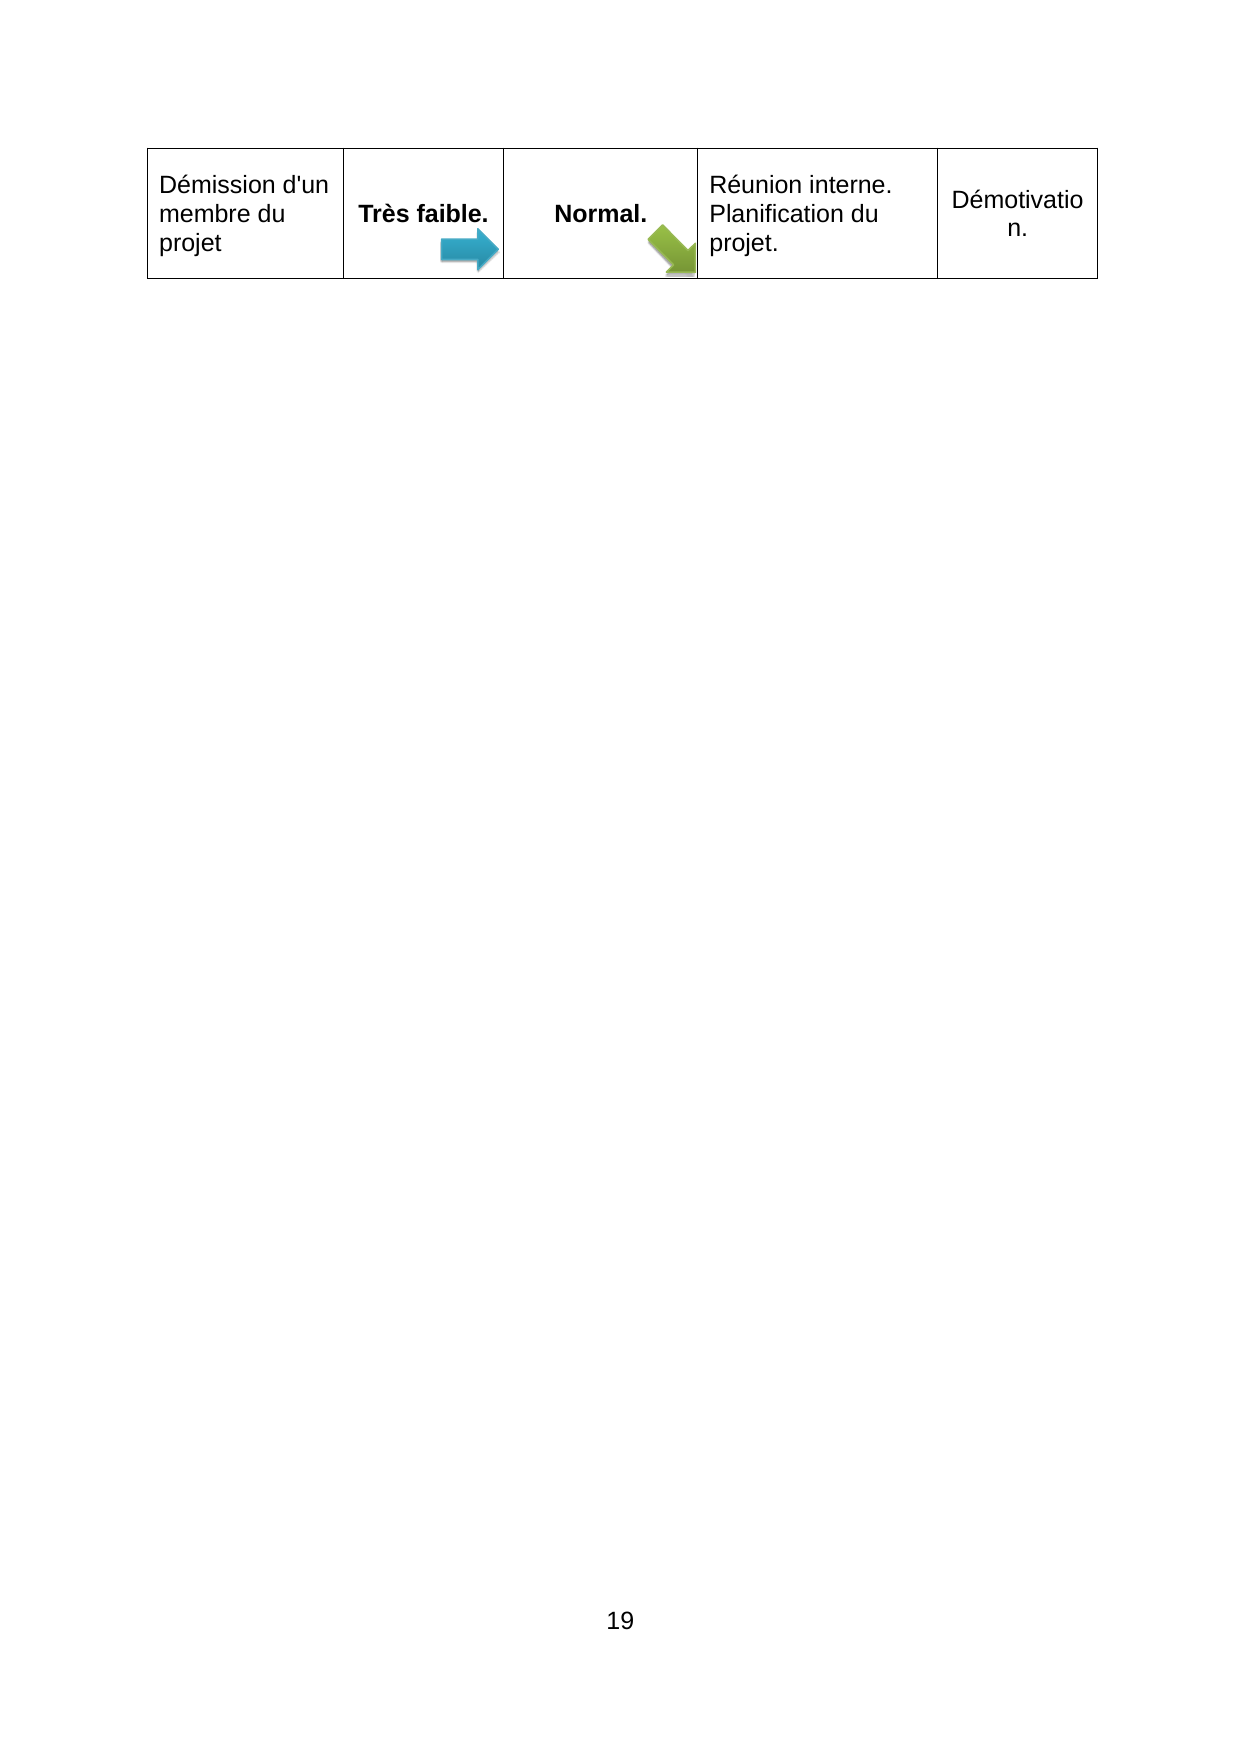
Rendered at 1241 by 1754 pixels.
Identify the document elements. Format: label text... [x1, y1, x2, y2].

table_cell Démotivation. [938, 149, 1097, 278]
table_cell Normal. [504, 149, 697, 278]
table_cell Très faible. [344, 149, 503, 278]
table_cell Démission d'un membre du projet [148, 149, 343, 278]
table_cell Réunion interne. Planification du projet. [698, 149, 937, 278]
